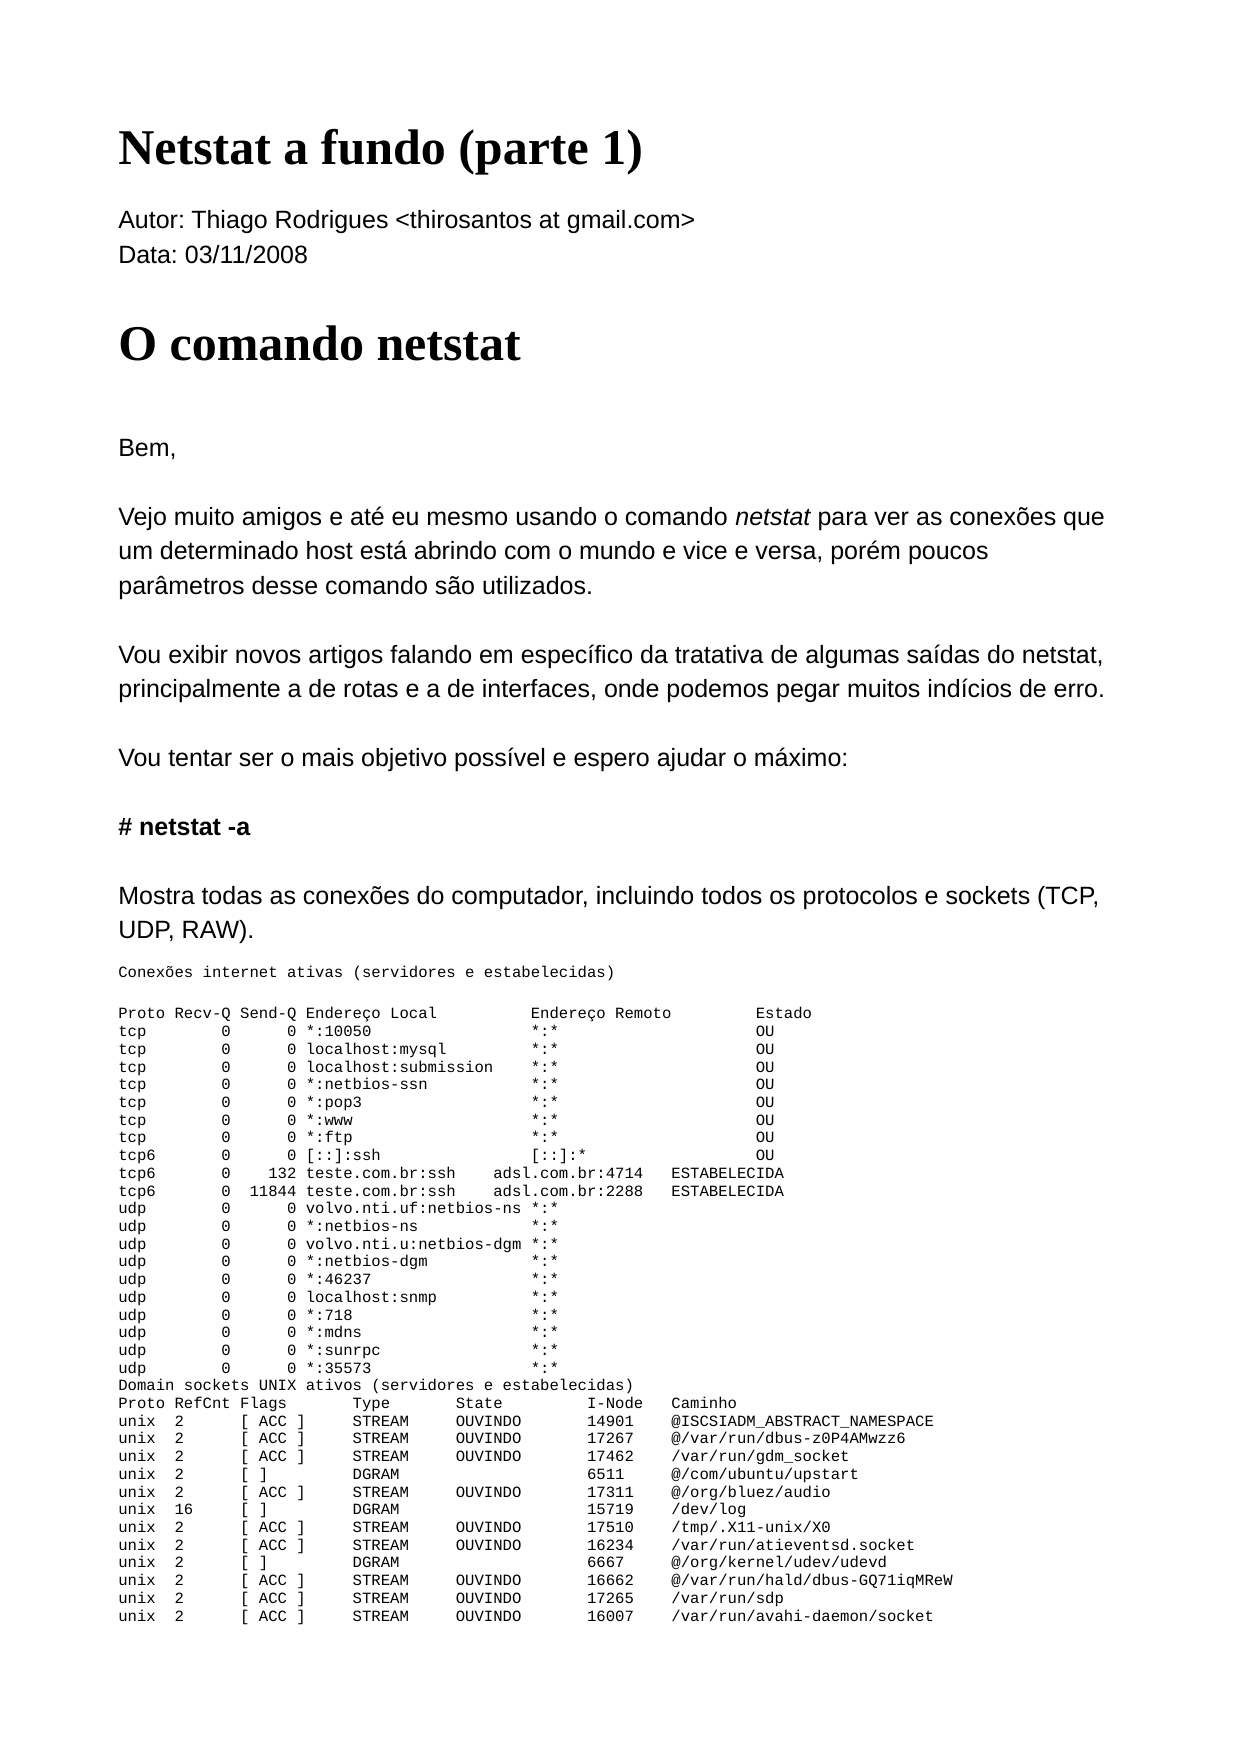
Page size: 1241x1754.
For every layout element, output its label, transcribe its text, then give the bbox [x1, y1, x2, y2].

text unix 2 [ ACC ] STREAM OUVINDO 17462 /var/run/gdm_socket [118, 1448, 1122, 1466]
text udp 0 0 *:sunrpc *:* [118, 1342, 1122, 1360]
text udp 0 0 localhost:snmp *:* [118, 1289, 1122, 1307]
text tcp 0 0 *:pop3 *:* OU [118, 1094, 1122, 1112]
text tcp 0 0 *:www *:* OU [118, 1112, 1122, 1130]
text udp 0 0 *:718 *:* [118, 1307, 1122, 1324]
text unix 16 [ ] DGRAM 15719 /dev/log [118, 1502, 1122, 1519]
text unix 2 [ ACC ] STREAM OUVINDO 16234 /var/run/atieventsd.socket [118, 1537, 1122, 1555]
text tcp 0 0 *:netbios-ssn *:* OU [118, 1077, 1122, 1094]
text Proto Recv-Q Send-Q Endereço Local Endereço Remoto Estado [118, 1006, 1122, 1023]
text unix 2 [ ] DGRAM 6667 @/org/kernel/udev/udevd [118, 1555, 1122, 1572]
text unix 2 [ ACC ] STREAM OUVINDO 14901 @ISCSIADM_ABSTRACT_NAMESPACE [118, 1413, 1122, 1431]
text udp 0 0 *:46237 *:* [118, 1271, 1122, 1289]
text tcp 0 0 *:10050 *:* OU [118, 1023, 1122, 1041]
text Proto RefCnt Flags Type State I-Node Caminho [118, 1395, 1122, 1413]
subtitle O comando netstat [118, 314, 1122, 371]
text tcp 0 0 localhost:submission *:* OU [118, 1059, 1122, 1077]
text udp 0 0 volvo.nti.u:netbios-dgm *:* [118, 1236, 1122, 1254]
text unix 2 [ ACC ] STREAM OUVINDO 17311 @/org/bluez/audio [118, 1484, 1122, 1502]
text unix 2 [ ACC ] STREAM OUVINDO 16007 /var/run/avahi-daemon/socket [118, 1608, 1122, 1626]
text Bem, Vejo muito amigos e até eu mesmo usando o comando netstat para ver as conexões que um determinado host está abrindo com o mundo e vice e versa, porém poucos parâmetros desse comando são utilizados. Vou exibir novos artigos falando em específico da tratativa de algumas saídas do netstat, principalmente a de rotas e a de interfaces, onde podemos pegar muitos indícios de erro. Vou tentar ser o mais objetivo possível e espero ajudar o máximo: # netstat -a Mostra todas as conexões do computador, incluindo todos os protocolos e sockets (TCP, UDP, RAW). [118, 433, 1122, 944]
text unix 2 [ ACC ] STREAM OUVINDO 17265 /var/run/sdp [118, 1590, 1122, 1608]
text tcp 0 0 *:ftp *:* OU [118, 1130, 1122, 1147]
text udp 0 0 *:mdns *:* [118, 1324, 1122, 1342]
text unix 2 [ ACC ] STREAM OUVINDO 17510 /tmp/.X11-unix/X0 [118, 1519, 1122, 1537]
text udp 0 0 *:netbios-dgm *:* [118, 1254, 1122, 1271]
text unix 2 [ ACC ] STREAM OUVINDO 17267 @/var/run/dbus-z0P4AMwzz6 [118, 1431, 1122, 1448]
text udp 0 0 volvo.nti.uf:netbios-ns *:* [118, 1201, 1122, 1218]
text unix 2 [ ] DGRAM 6511 @/com/ubuntu/upstart [118, 1466, 1122, 1484]
text tcp6 0 11844 teste.com.br:ssh adsl.com.br:2288 ESTABELECIDA [118, 1183, 1122, 1201]
text Domain sockets UNIX ativos (servidores e estabelecidas) [118, 1378, 1122, 1395]
text Autor: Thiago Rodrigues <thirosantos at gmail.com> Data: 03/11/2008 [118, 205, 1122, 268]
text tcp6 0 0 [::]:ssh [::]:* OU [118, 1147, 1122, 1165]
text tcp 0 0 localhost:mysql *:* OU [118, 1041, 1122, 1059]
text Conexões internet ativas (servidores e estabelecidas) [118, 964, 1122, 982]
text udp 0 0 *:netbios-ns *:* [118, 1218, 1122, 1236]
text unix 2 [ ACC ] STREAM OUVINDO 16662 @/var/run/hald/dbus-GQ71iqMReW [118, 1572, 1122, 1590]
text udp 0 0 *:35573 *:* [118, 1360, 1122, 1378]
subtitle Netstat a fundo (parte 1) [118, 118, 1122, 176]
text tcp6 0 132 teste.com.br:ssh adsl.com.br:4714 ESTABELECIDA [118, 1165, 1122, 1183]
